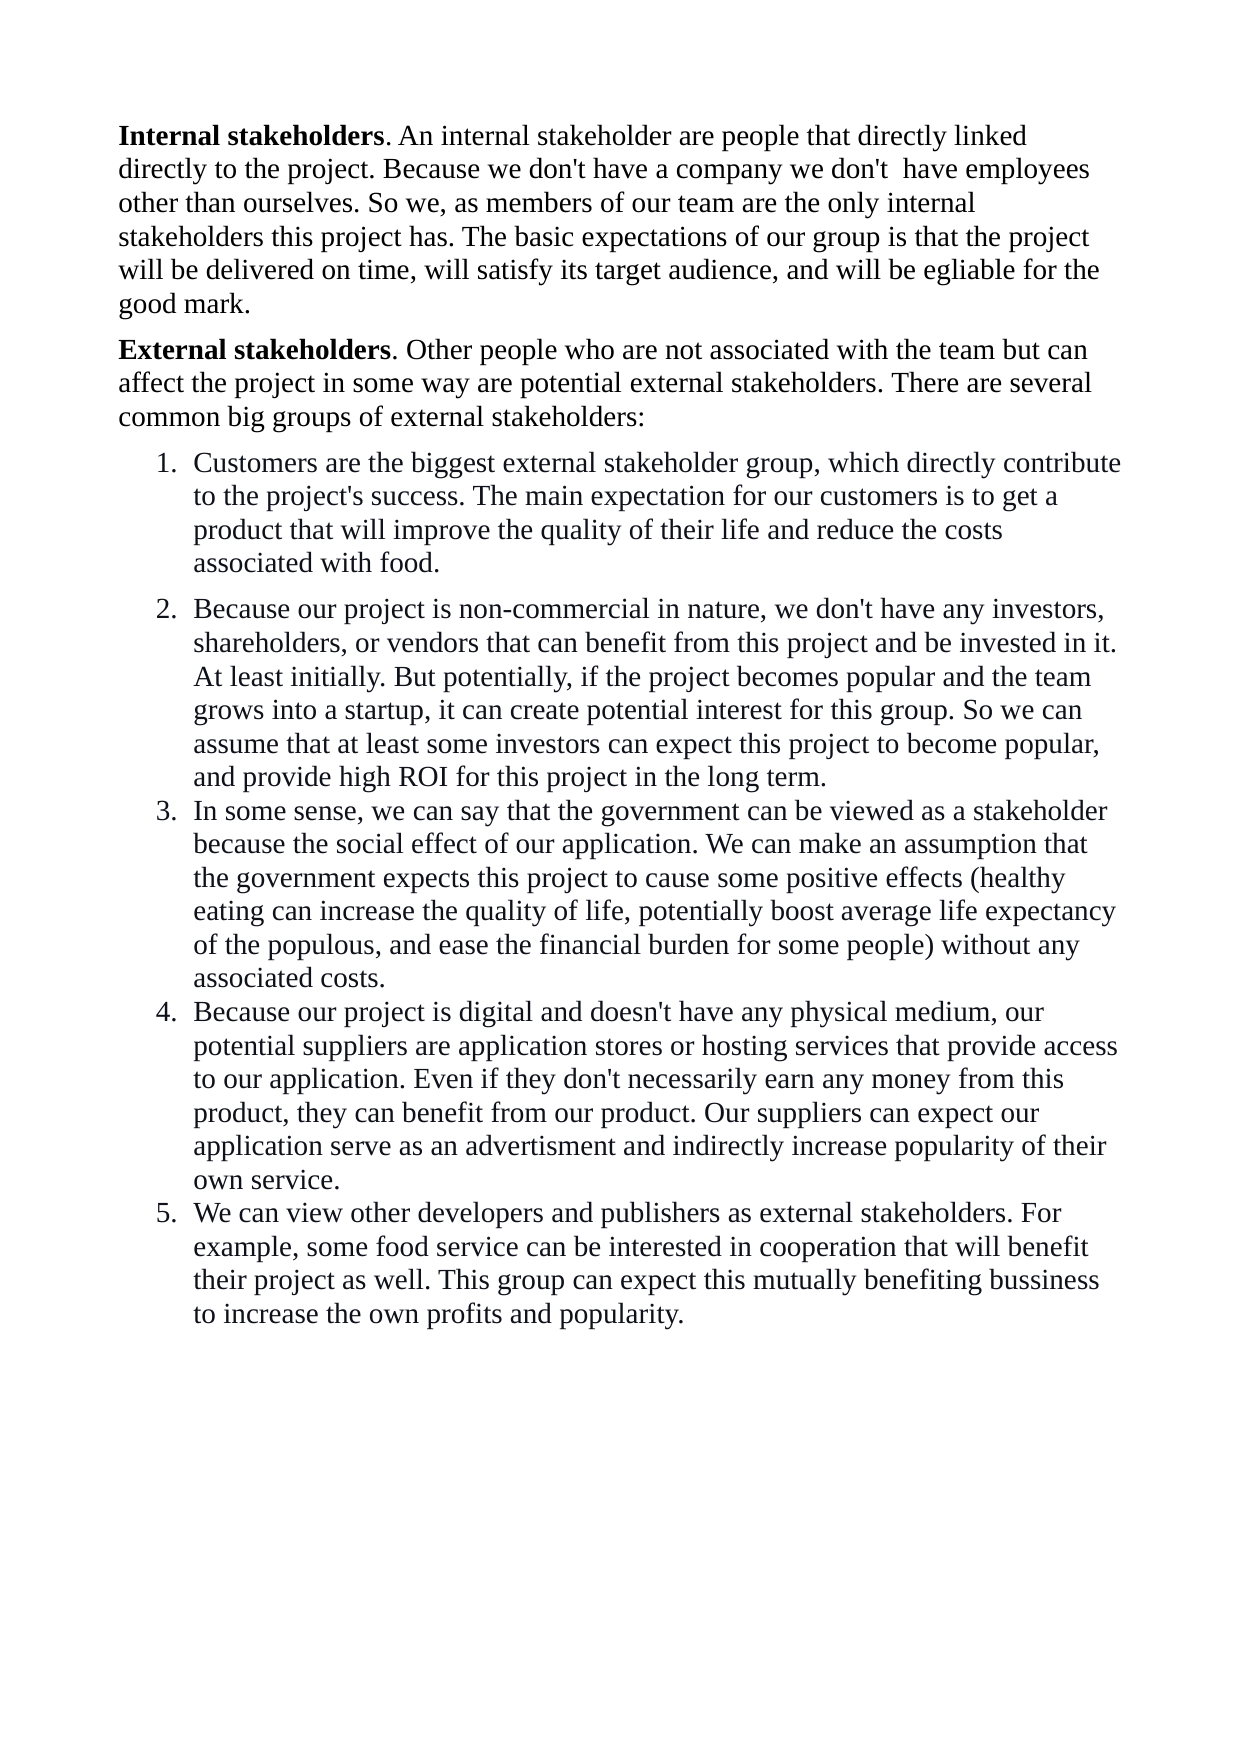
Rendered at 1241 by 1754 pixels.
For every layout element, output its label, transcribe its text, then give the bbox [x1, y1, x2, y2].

list Because our project is non-commercial in nature, we don't have any investors, shareholders, or vendors that can benefit from this project and be invested in it. At least initially. But potentially, if the project becomes popular and the team grows into a startup, it can create potential interest for this group. So we can assume that at least some investors can expect this project to become popular, and provide high ROI for this project in the long term. [156, 592, 1122, 793]
list In some sense, we can say that the government can be viewed as a stakeholder because the social effect of our application. We can make an assumption that the government expects this project to cause some positive effects (healthy eating can increase the quality of life, potentially boost average life expectancy of the populous, and ease the financial burden for some people) without any associated costs. [156, 793, 1122, 994]
list We can view other developers and publishers as external stakeholders. For example, some food service can be interested in cooperation that will benefit their project as well. This group can expect this mutually benefiting bussiness to increase the own profits and popularity. [156, 1195, 1122, 1329]
list Customers are the biggest external stakeholder group, which directly contribute to the project's success. The main expectation for our customers is to get a product that will improve the quality of their life and reduce the costs associated with food. [156, 445, 1122, 579]
text Internal stakeholders. An internal stakeholder are people that directly linked directly to the project. Because we don't have a company we don't have employees other than ourselves. So we, as members of our team are the only internal stakeholders this project has. The basic expectations of our group is that the project will be delivered on time, will satisfy its target audience, and will be egliable for the good mark. [118, 118, 1122, 319]
text External stakeholders. Other people who are not associated with the team but can affect the project in some way are potential external stakeholders. There are several common big groups of external stakeholders: [118, 332, 1122, 432]
list Because our project is digital and doesn't have any physical medium, our potential suppliers are application stores or hosting services that provide access to our application. Even if they don't necessarily earn any money from this product, they can benefit from our product. Our suppliers can expect our application serve as an advertisment and indirectly increase popularity of their own service. [156, 994, 1122, 1195]
